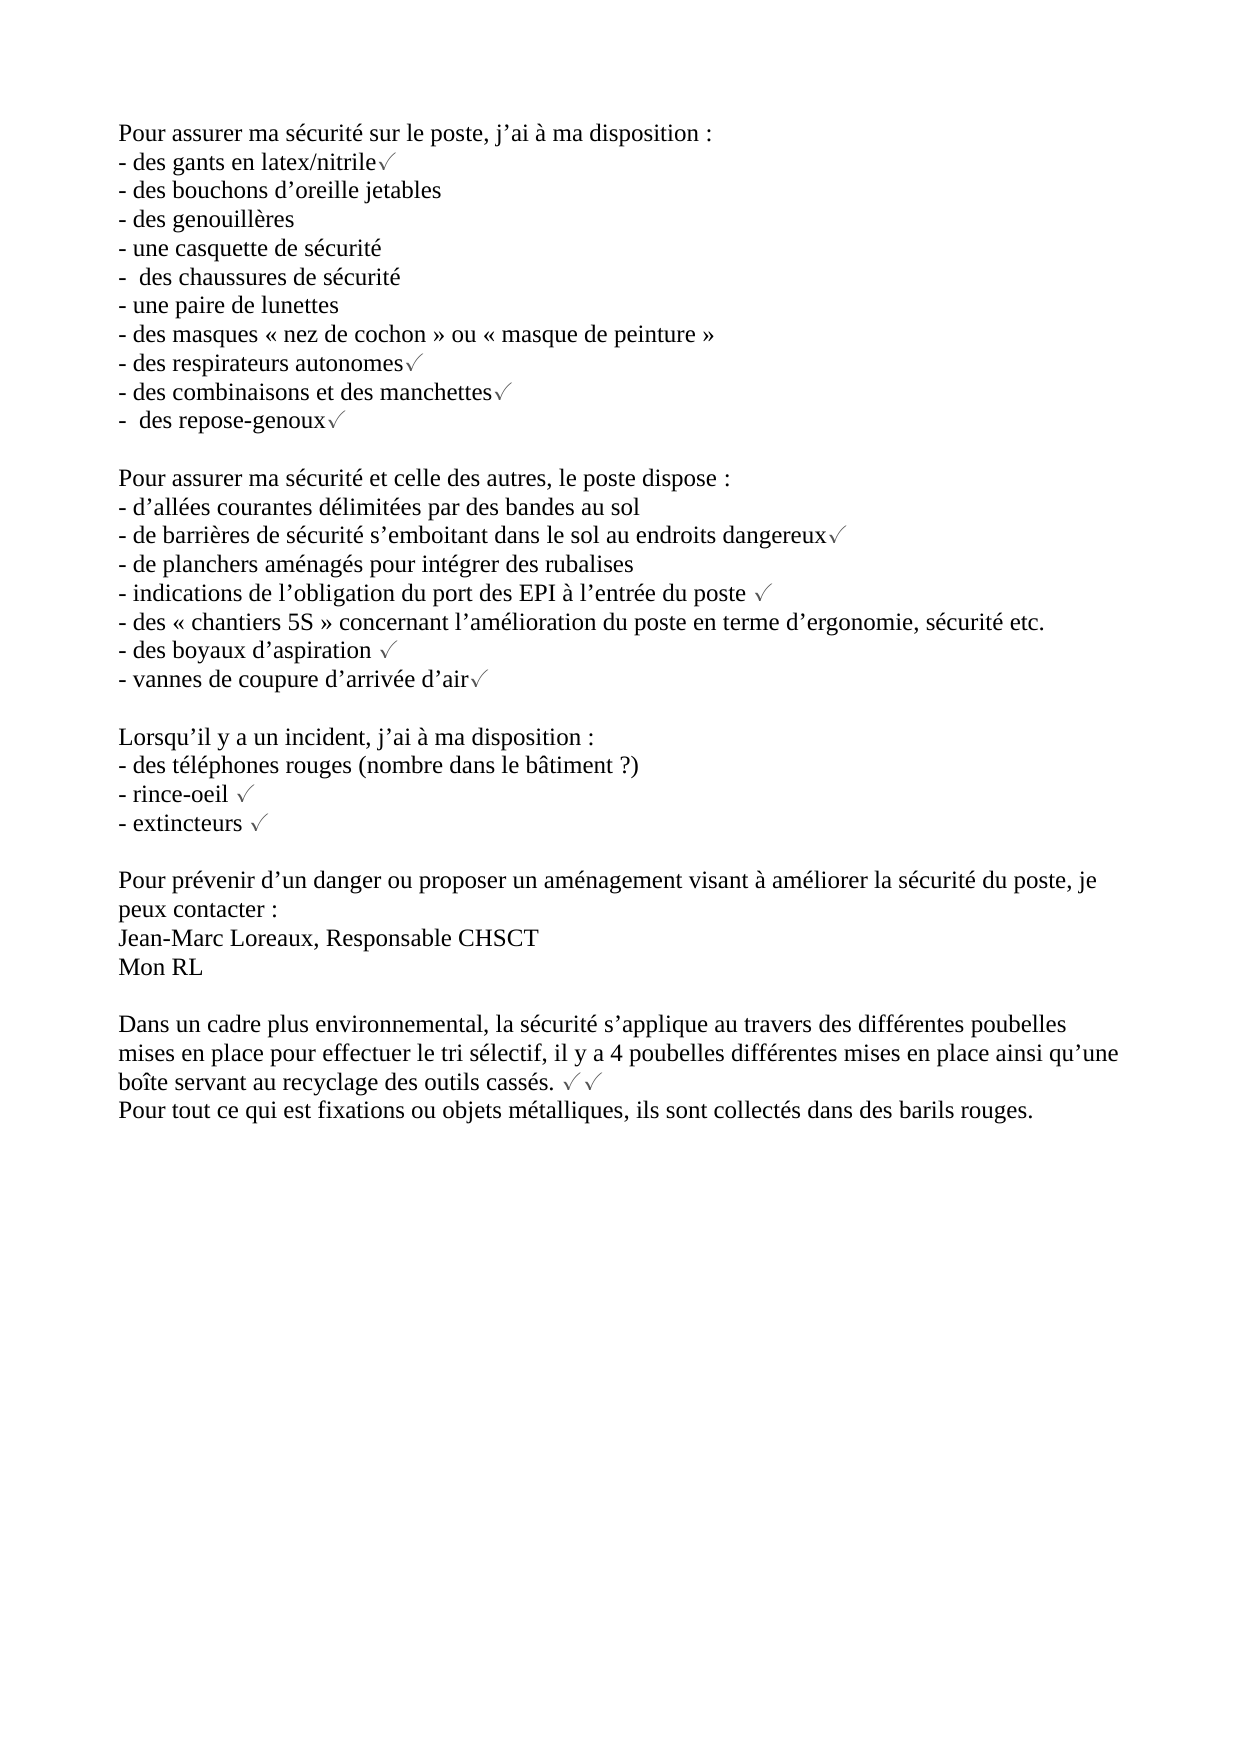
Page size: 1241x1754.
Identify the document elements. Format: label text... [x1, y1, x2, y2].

text - indications de l’obligation du port des EPI à l’entrée du poste ✓ [118, 578, 1122, 607]
text - extincteurs ✓ [118, 808, 1122, 837]
text Pour tout ce qui est fixations ou objets métalliques, ils sont collectés dans des barils rouges. [118, 1096, 1122, 1124]
text - des chaussures de sécurité [118, 262, 1122, 291]
text - des « chantiers 5S » concernant l’amélioration du poste en terme d’ergonomie, sécurité etc. [118, 607, 1122, 636]
text Jean-Marc Loreaux, Responsable CHSCT [118, 923, 1122, 952]
text - des masques « nez de cochon » ou « masque de peinture » [118, 319, 1122, 348]
text Mon RL [118, 952, 1122, 981]
text - des bouchons d’oreille jetables [118, 176, 1122, 204]
text - des respirateurs autonomes✓ [118, 348, 1122, 377]
text Lorsqu’il y a un incident, j’ai à ma disposition : [118, 722, 1122, 751]
text Pour assurer ma sécurité et celle des autres, le poste dispose : [118, 463, 1122, 492]
text - des combinaisons et des manchettes✓ [118, 377, 1122, 406]
text Dans un cadre plus environnemental, la sécurité s’applique au travers des différentes poubelles mises en place pour effectuer le tri sélectif, il y a 4 poubelles différentes mises en place ainsi qu’une boîte servant au recyclage des outils cassés. ✓✓ [118, 1009, 1122, 1096]
text - vannes de coupure d’arrivée d’air✓ [118, 664, 1122, 693]
text - de planchers aménagés pour intégrer des rubalises [118, 549, 1122, 578]
text - rince-oeil ✓ [118, 779, 1122, 808]
text - de barrières de sécurité s’emboitant dans le sol au endroits dangereux✓ [118, 521, 1122, 549]
text - des repose-genoux✓ [118, 406, 1122, 434]
text - une paire de lunettes [118, 291, 1122, 319]
text - des gants en latex/nitrile✓ [118, 147, 1122, 176]
text - d’allées courantes délimitées par des bandes au sol [118, 492, 1122, 521]
text Pour prévenir d’un danger ou proposer un aménagement visant à améliorer la sécurité du poste, je peux contacter : [118, 866, 1122, 923]
text Pour assurer ma sécurité sur le poste, j’ai à ma disposition : [118, 118, 1122, 147]
text - des boyaux d’aspiration ✓ [118, 636, 1122, 664]
text - des genouillères [118, 204, 1122, 233]
text - une casquette de sécurité [118, 233, 1122, 262]
text - des téléphones rouges (nombre dans le bâtiment ?) [118, 751, 1122, 779]
